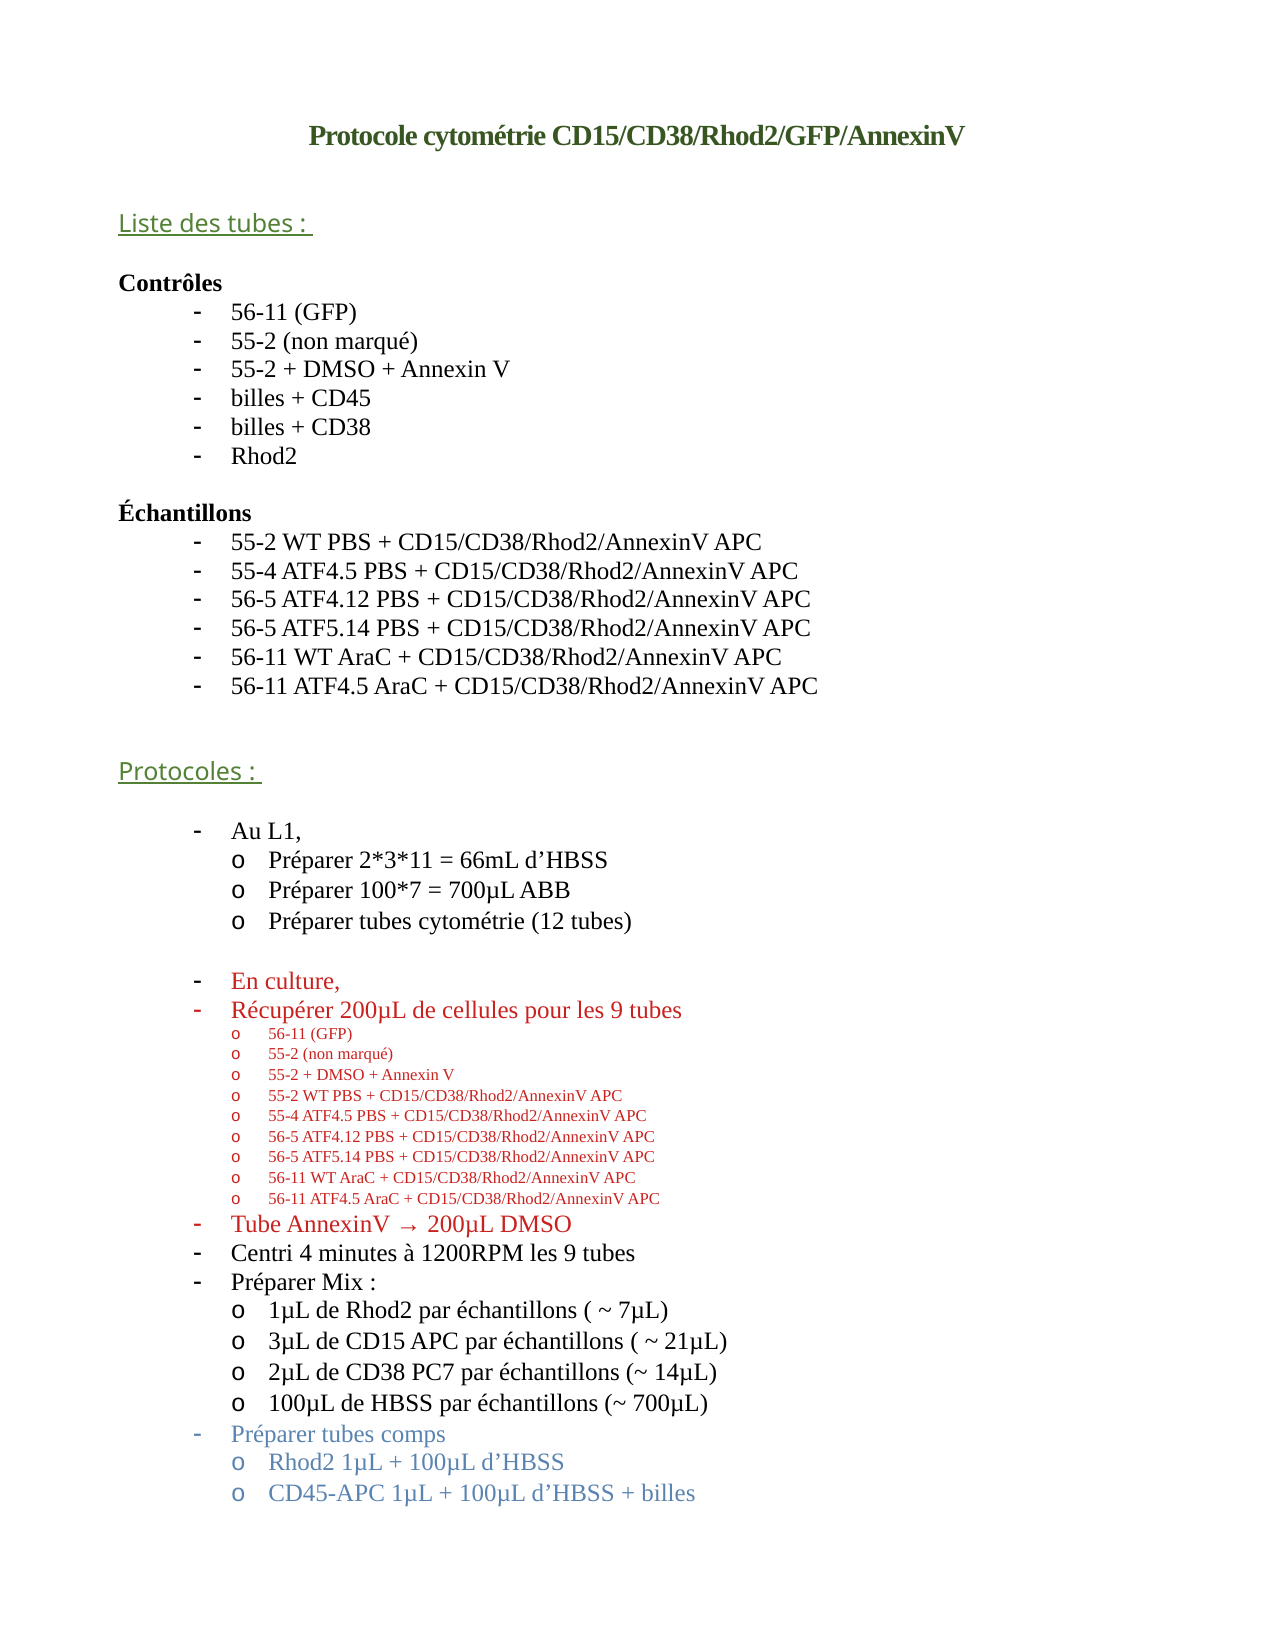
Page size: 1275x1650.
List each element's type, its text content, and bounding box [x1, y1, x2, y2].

list 2µL de CD38 PC7 par échantillons (~ 14µL) [231, 1357, 1157, 1388]
list Tube AnnexinV → 200µL DMSO [193, 1209, 1157, 1238]
list Rhod2 [193, 441, 1157, 469]
list 56-5 ATF4.12 PBS + CD15/CD38/Rhod2/AnnexinV APC [231, 1127, 1157, 1147]
text Échantillons [118, 498, 1157, 527]
list 56-11 ATF4.5 AraC + CD15/CD38/Rhod2/AnnexinV APC [231, 1188, 1157, 1209]
list Préparer Mix : [193, 1267, 1157, 1295]
list Préparer tubes comps [193, 1419, 1157, 1447]
list 55-4 ATF4.5 PBS + CD15/CD38/Rhod2/AnnexinV APC [193, 556, 1157, 584]
list 55-4 ATF4.5 PBS + CD15/CD38/Rhod2/AnnexinV APC [231, 1106, 1157, 1127]
list billes + CD45 [193, 383, 1157, 412]
list Centri 4 minutes à 1200RPM les 9 tubes [193, 1238, 1157, 1267]
subtitle Liste des tubes : [118, 205, 1157, 239]
list 55-2 + DMSO + Annexin V [193, 354, 1157, 383]
list 56-11 WT AraC + CD15/CD38/Rhod2/AnnexinV APC [231, 1168, 1157, 1188]
list Récupérer 200µL de cellules pour les 9 tubes [193, 995, 1157, 1023]
list 1µL de Rhod2 par échantillons ( ~ 7µL) [231, 1295, 1157, 1326]
list 56-11 (GFP) [193, 297, 1157, 326]
list 56-11 ATF4.5 AraC + CD15/CD38/Rhod2/AnnexinV APC [193, 671, 1157, 699]
list Rhod2 1µL + 100µL d’HBSS [231, 1447, 1157, 1478]
list 55-2 WT PBS + CD15/CD38/Rhod2/AnnexinV APC [231, 1085, 1157, 1106]
list 56-11 (GFP) [231, 1023, 1157, 1044]
list Préparer 100*7 = 700µL ABB [231, 876, 1157, 906]
list 56-5 ATF5.14 PBS + CD15/CD38/Rhod2/AnnexinV APC [193, 613, 1157, 642]
list 55-2 (non marqué) [231, 1044, 1157, 1065]
list 55-2 (non marqué) [193, 326, 1157, 354]
title Protocole cytométrie CD15/CD38/Rhod2/GFP/AnnexinV [118, 118, 1157, 152]
list Préparer 2*3*11 = 66mL d’HBSS [231, 845, 1157, 876]
list Préparer tubes cytométrie (12 tubes) [231, 906, 1157, 937]
list 56-11 WT AraC + CD15/CD38/Rhod2/AnnexinV APC [193, 642, 1157, 671]
list 55-2 WT PBS + CD15/CD38/Rhod2/AnnexinV APC [193, 527, 1157, 556]
subtitle Protocoles : [118, 753, 1157, 787]
list CD45-APC 1µL + 100µL d’HBSS + billes [231, 1478, 1157, 1509]
list 56-5 ATF5.14 PBS + CD15/CD38/Rhod2/AnnexinV APC [231, 1147, 1157, 1168]
text Contrôles [118, 268, 1157, 297]
list 55-2 + DMSO + Annexin V [231, 1065, 1157, 1085]
list 100µL de HBSS par échantillons (~ 700µL) [231, 1388, 1157, 1419]
list billes + CD38 [193, 412, 1157, 441]
list En culture, [193, 966, 1157, 995]
list 56-5 ATF4.12 PBS + CD15/CD38/Rhod2/AnnexinV APC [193, 584, 1157, 613]
list Au L1, [193, 816, 1157, 845]
list 3µL de CD15 APC par échantillons ( ~ 21µL) [231, 1326, 1157, 1357]
